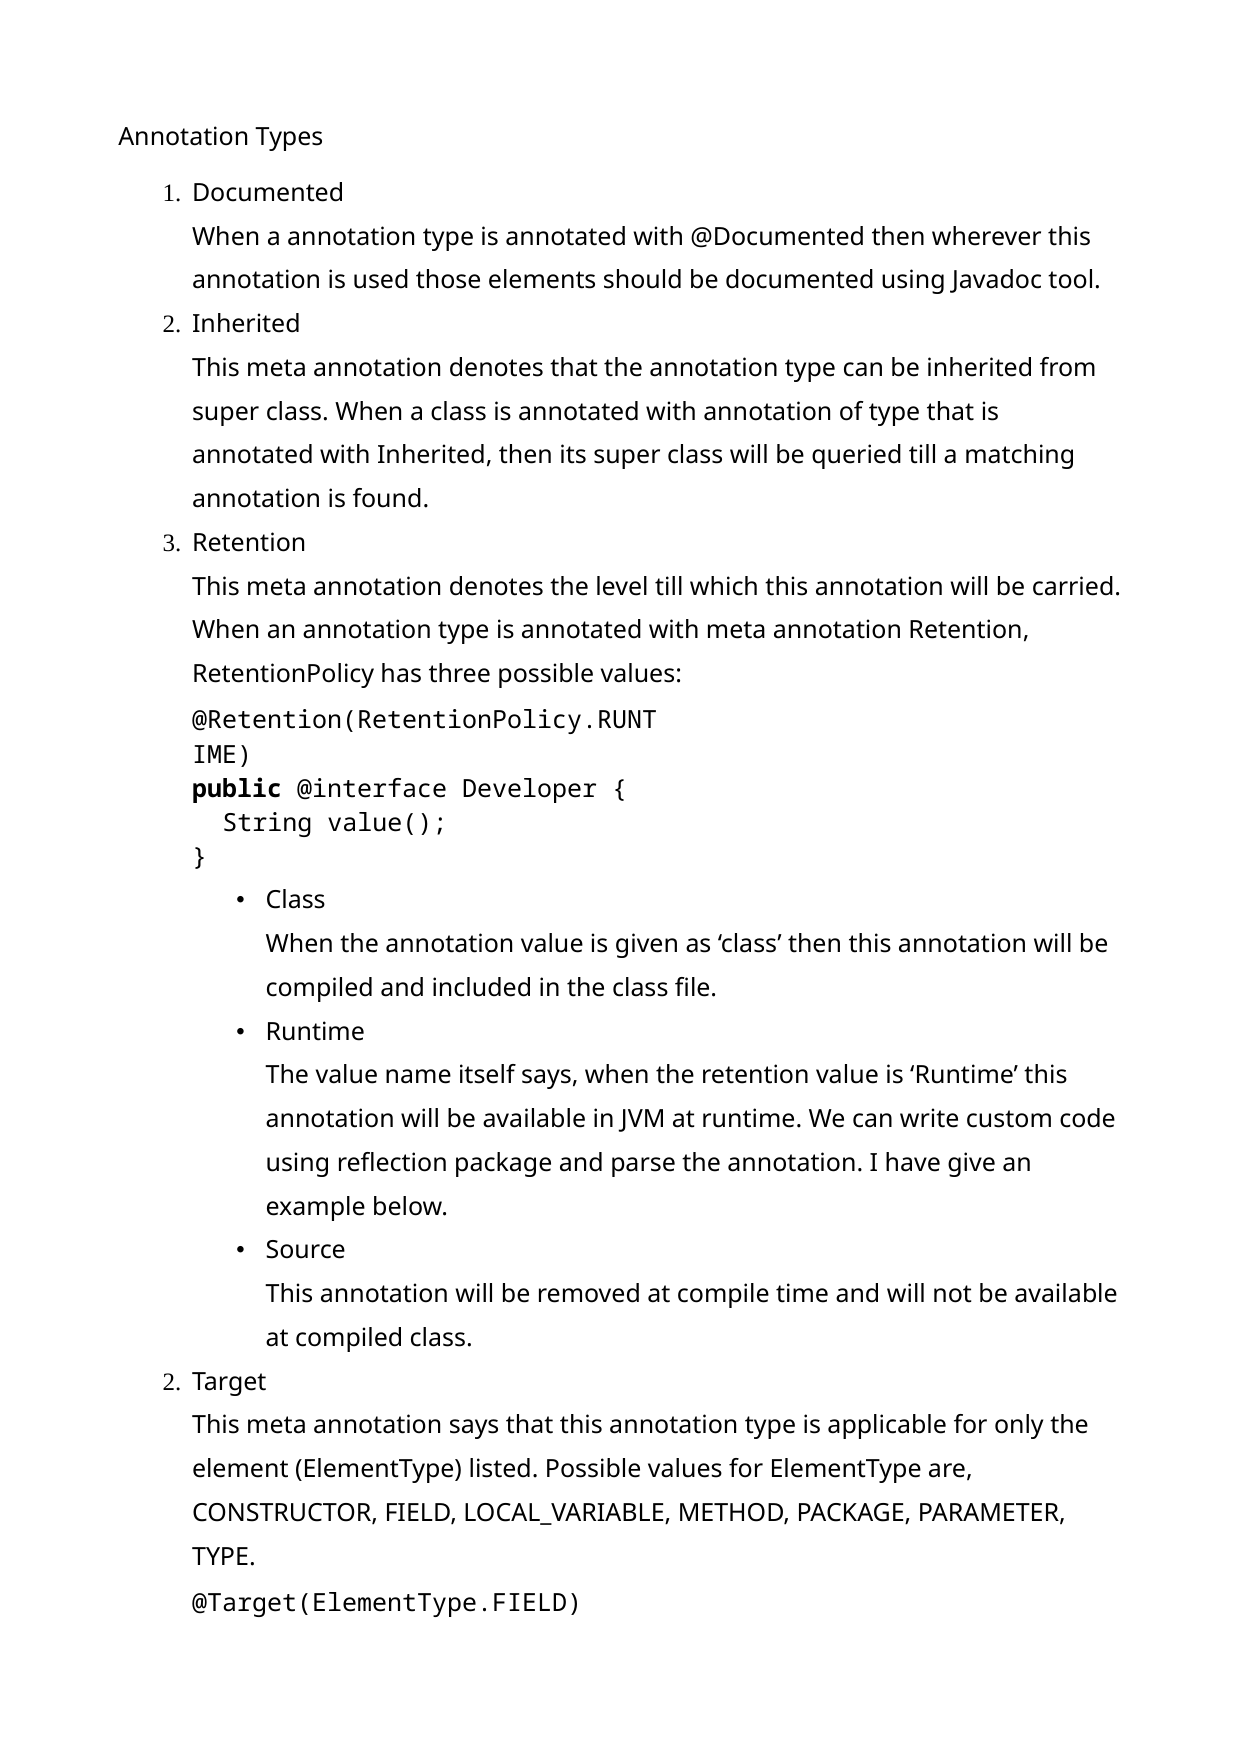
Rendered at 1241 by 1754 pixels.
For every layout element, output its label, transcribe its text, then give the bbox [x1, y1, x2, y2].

list Runtime The value name itself says, when the retention value is ‘Runtime’ this annotation will be available in JVM at runtime. We can write custom code using reflection package and parse the annotation. I have give an example below. [236, 1004, 1122, 1222]
subtitle Annotation Types [118, 118, 1122, 152]
list Inherited This meta annotation denotes that the annotation type can be inherited from super class. When a class is annotated with annotation of type that is annotated with Inherited, then its super class will be queried till a matching annotation is found. [162, 296, 1122, 515]
table_header @Target(ElementType.FIELD) [192, 1585, 584, 1619]
list Class When the annotation value is given as ‘class’ then this annotation will be compiled and included in the class file. [236, 872, 1122, 1004]
table_header @Retention(RetentionPolicy.RUNTIME) public @interface Developer { String value(); } [192, 702, 669, 872]
list Source This annotation will be removed at compile time and will not be available at compiled class. [236, 1222, 1122, 1354]
list Documented When a annotation type is annotated with @Documented then wherever this annotation is used those elements should be documented using Javadoc tool. [162, 165, 1122, 296]
list Target This meta annotation says that this annotation type is applicable for only the element (ElementType) listed. Possible values for ElementType are, CONSTRUCTOR, FIELD, LOCAL_VARIABLE, METHOD, PACKAGE, PARAMETER, TYPE. [162, 1354, 1122, 1572]
list Retention This meta annotation denotes the level till which this annotation will be carried. When an annotation type is annotated with meta annotation Retention, RetentionPolicy has three possible values: [162, 515, 1122, 690]
